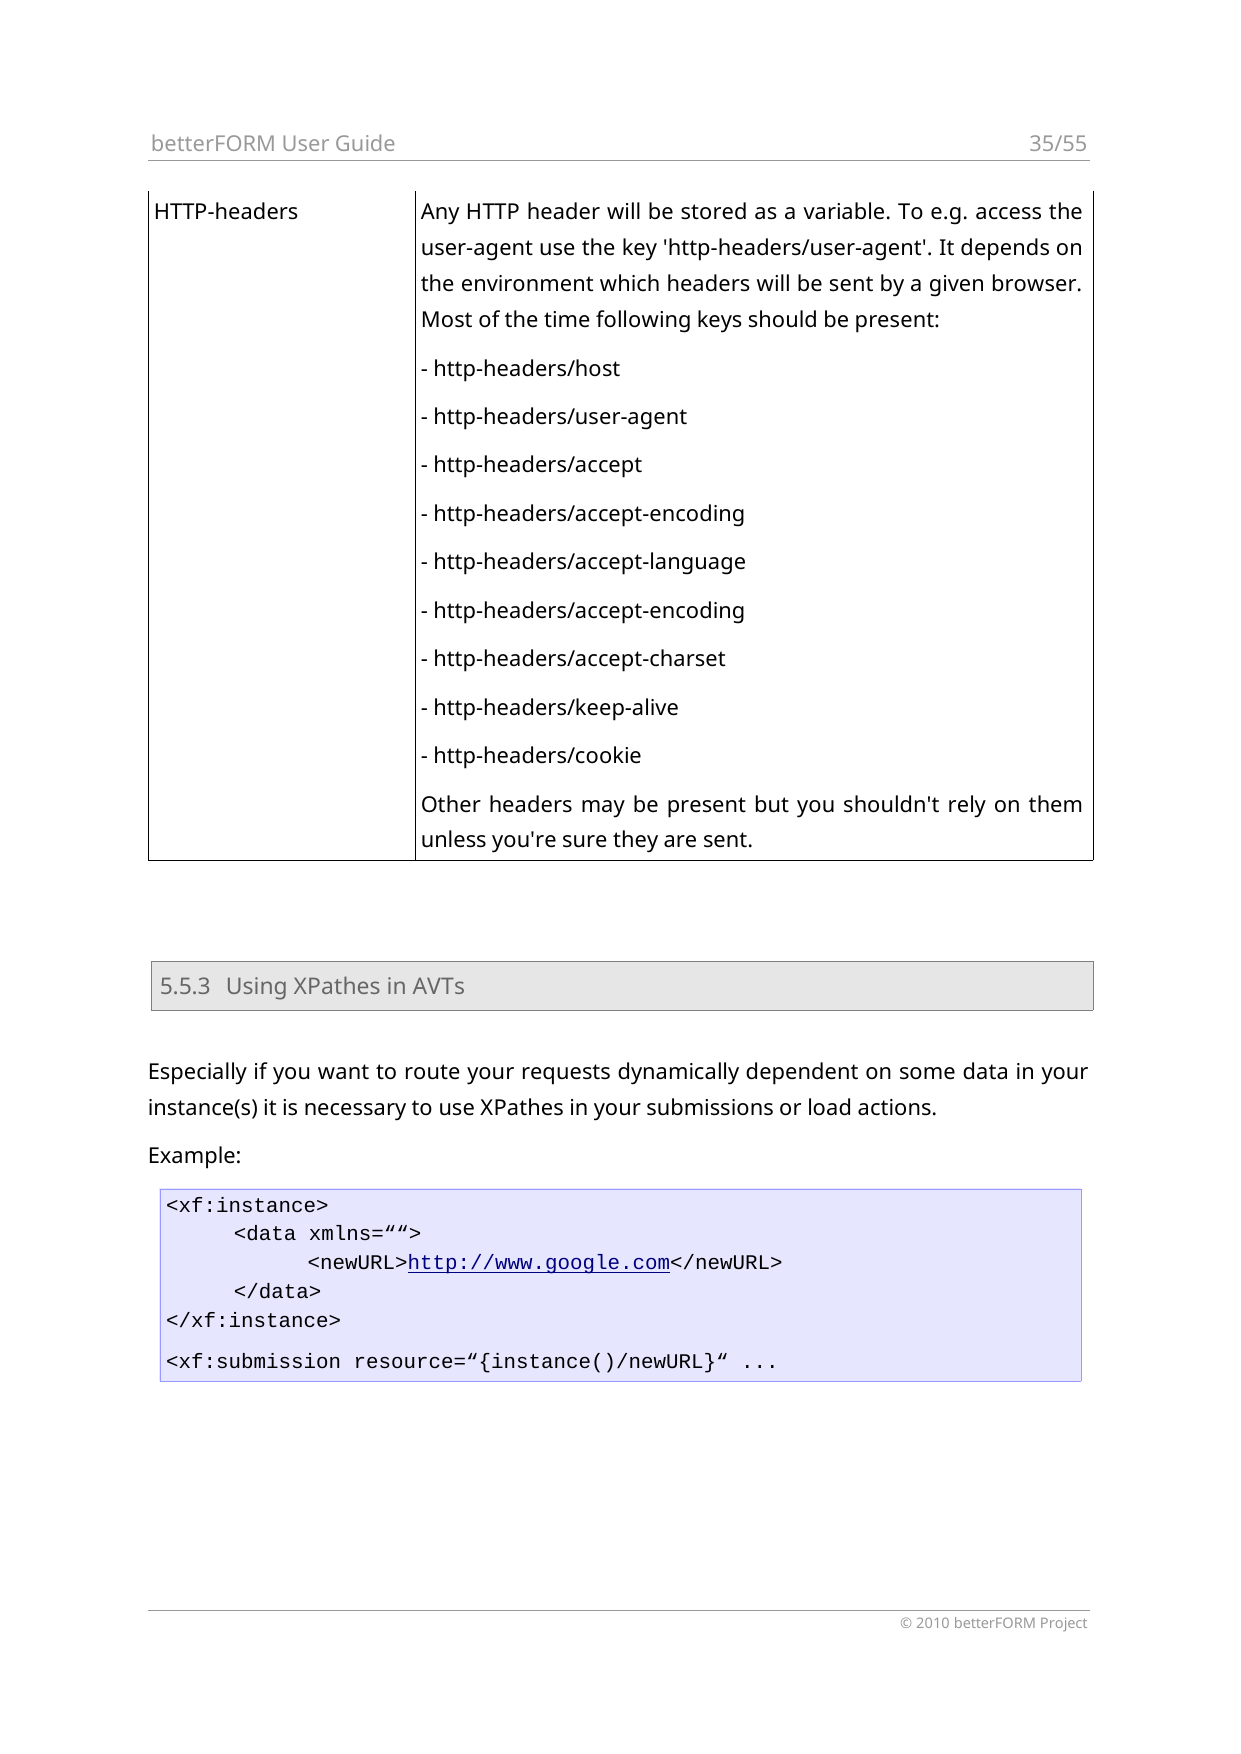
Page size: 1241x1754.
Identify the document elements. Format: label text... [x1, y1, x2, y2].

text Especially if you want to route your requests dynamically dependent on some data in your instance(s) it is necessary to use XPathes in your submissions or load actions. [148, 1056, 1090, 1122]
subtitle Using XPathes in AVTs [152, 962, 1093, 1010]
text Example: [148, 1140, 1090, 1170]
text <xf:submission resource=“{instance()/newURL}“ ... [161, 1345, 1081, 1381]
table_cell HTTP-headers [149, 191, 415, 860]
table_cell Any HTTP header will be stored as a variable. To e.g. access the user-agent use the key 'http-headers/user-agent'. It depends on the environment which headers will be sent by a given browser. Most of the time following keys should be present: - http-headers/host - http-headers/user-agent - http-headers/accept - http-headers/accept-encoding - http-headers/accept-language - http-headers/accept-encoding - http-headers/accept-charset - http-headers/keep-alive - http-headers/cookie Other headers may be present but you shouldn't rely on them unless you're sure they are sent. [416, 191, 1093, 860]
text <xf:instance> <data xmlns=““> <newURL>http://www.google.com</newURL> </data> </xf:instance> [161, 1190, 1081, 1333]
